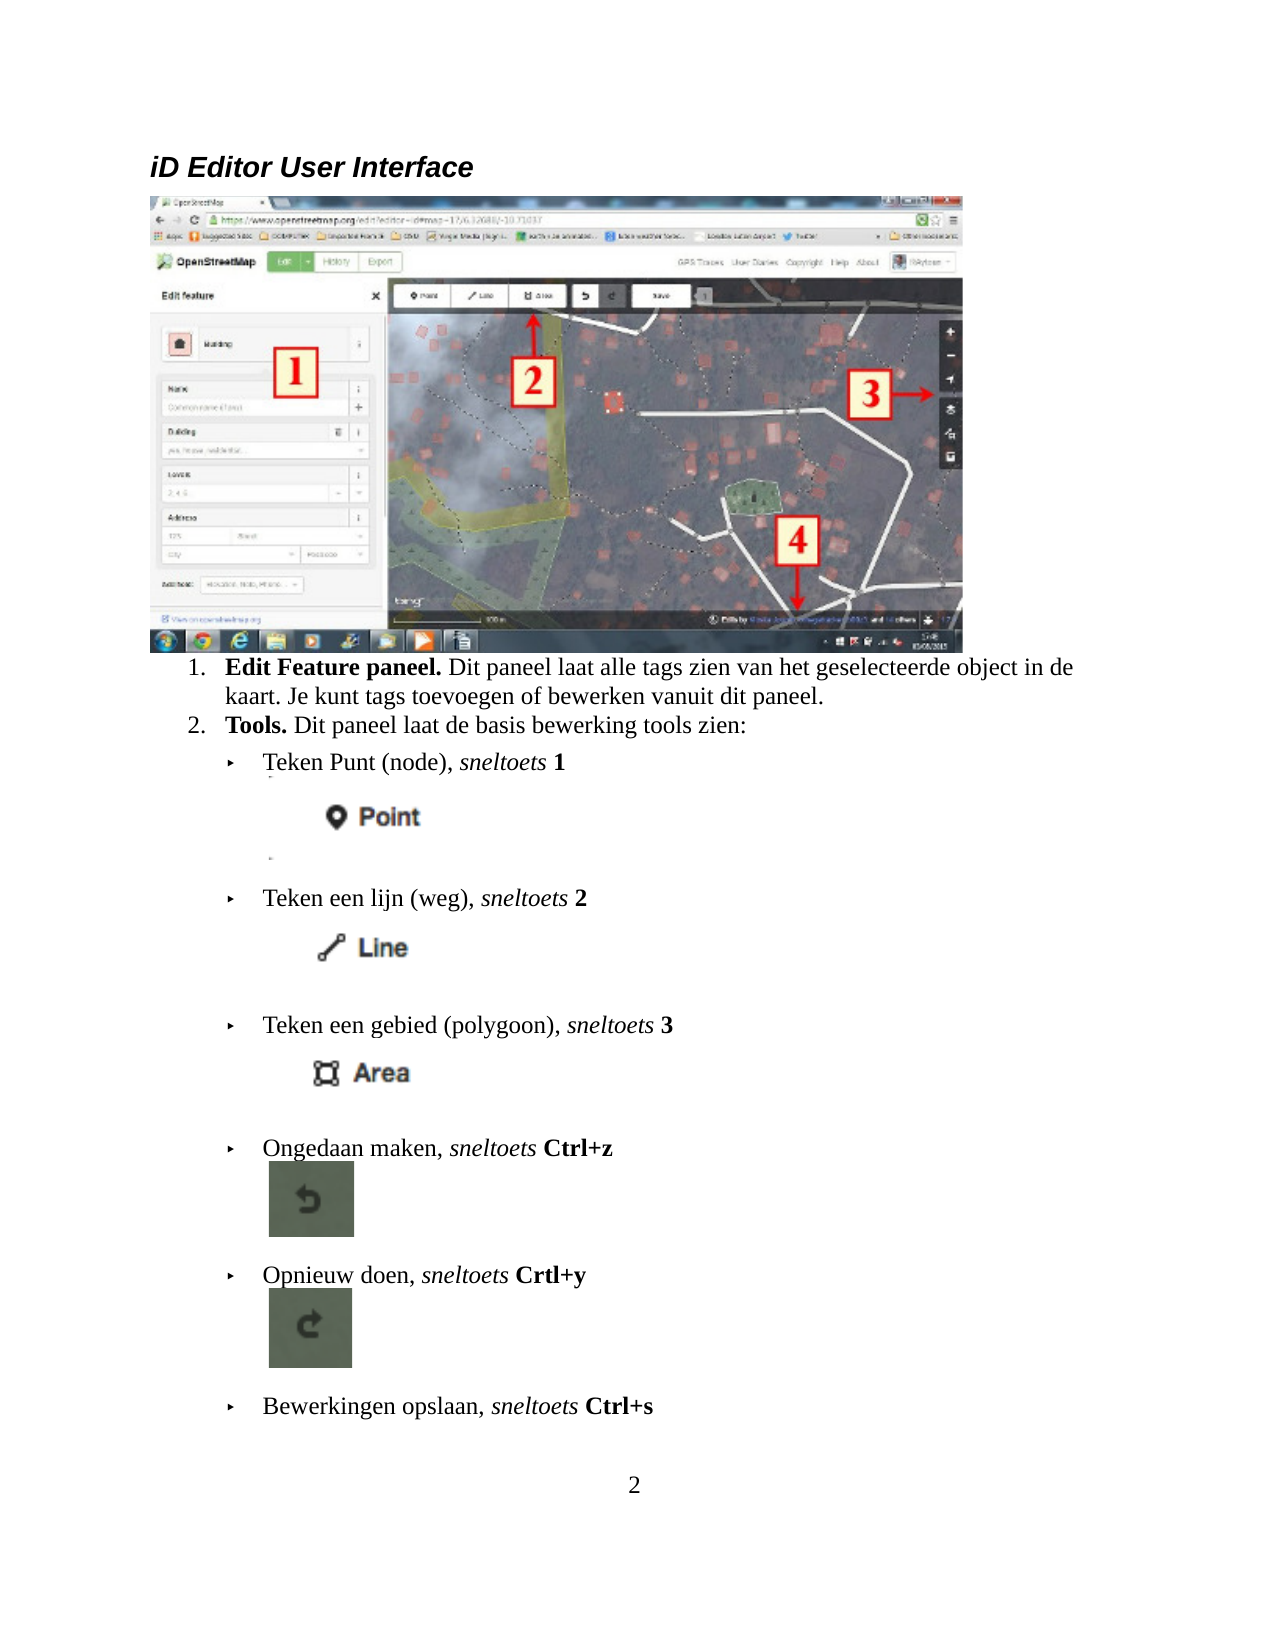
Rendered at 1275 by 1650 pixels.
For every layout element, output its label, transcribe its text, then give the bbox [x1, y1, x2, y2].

picture [268, 1038, 451, 1110]
list Tools. Dit paneel laat de basis bewerking tools zien: [187, 710, 1125, 738]
list Bewerkingen opslaan, sneltoets Ctrl+s [225, 1391, 1125, 1420]
list Opnieuw doen, sneltoets Crtl+y [225, 1260, 1125, 1373]
picture [268, 1161, 355, 1237]
list Teken Punt (node), sneltoets 1 [225, 747, 1125, 865]
list Teken een lijn (weg), sneltoets 2 [225, 883, 1125, 992]
picture [268, 776, 461, 860]
list Ongedaan maken, sneltoets Ctrl+z [225, 1133, 1125, 1242]
list Edit Feature paneel. Dit paneel laat alle tags zien van het geselecteerde object in de kaart. Je kunt tags toevoegen of bewerken vanuit dit paneel. [187, 652, 1125, 710]
picture [268, 911, 451, 987]
list Teken een gebied (polygoon), sneltoets 3 [225, 1010, 1125, 1115]
subtitle iD Editor User Interface [150, 150, 1125, 183]
picture [268, 1288, 353, 1368]
picture [150, 196, 963, 653]
